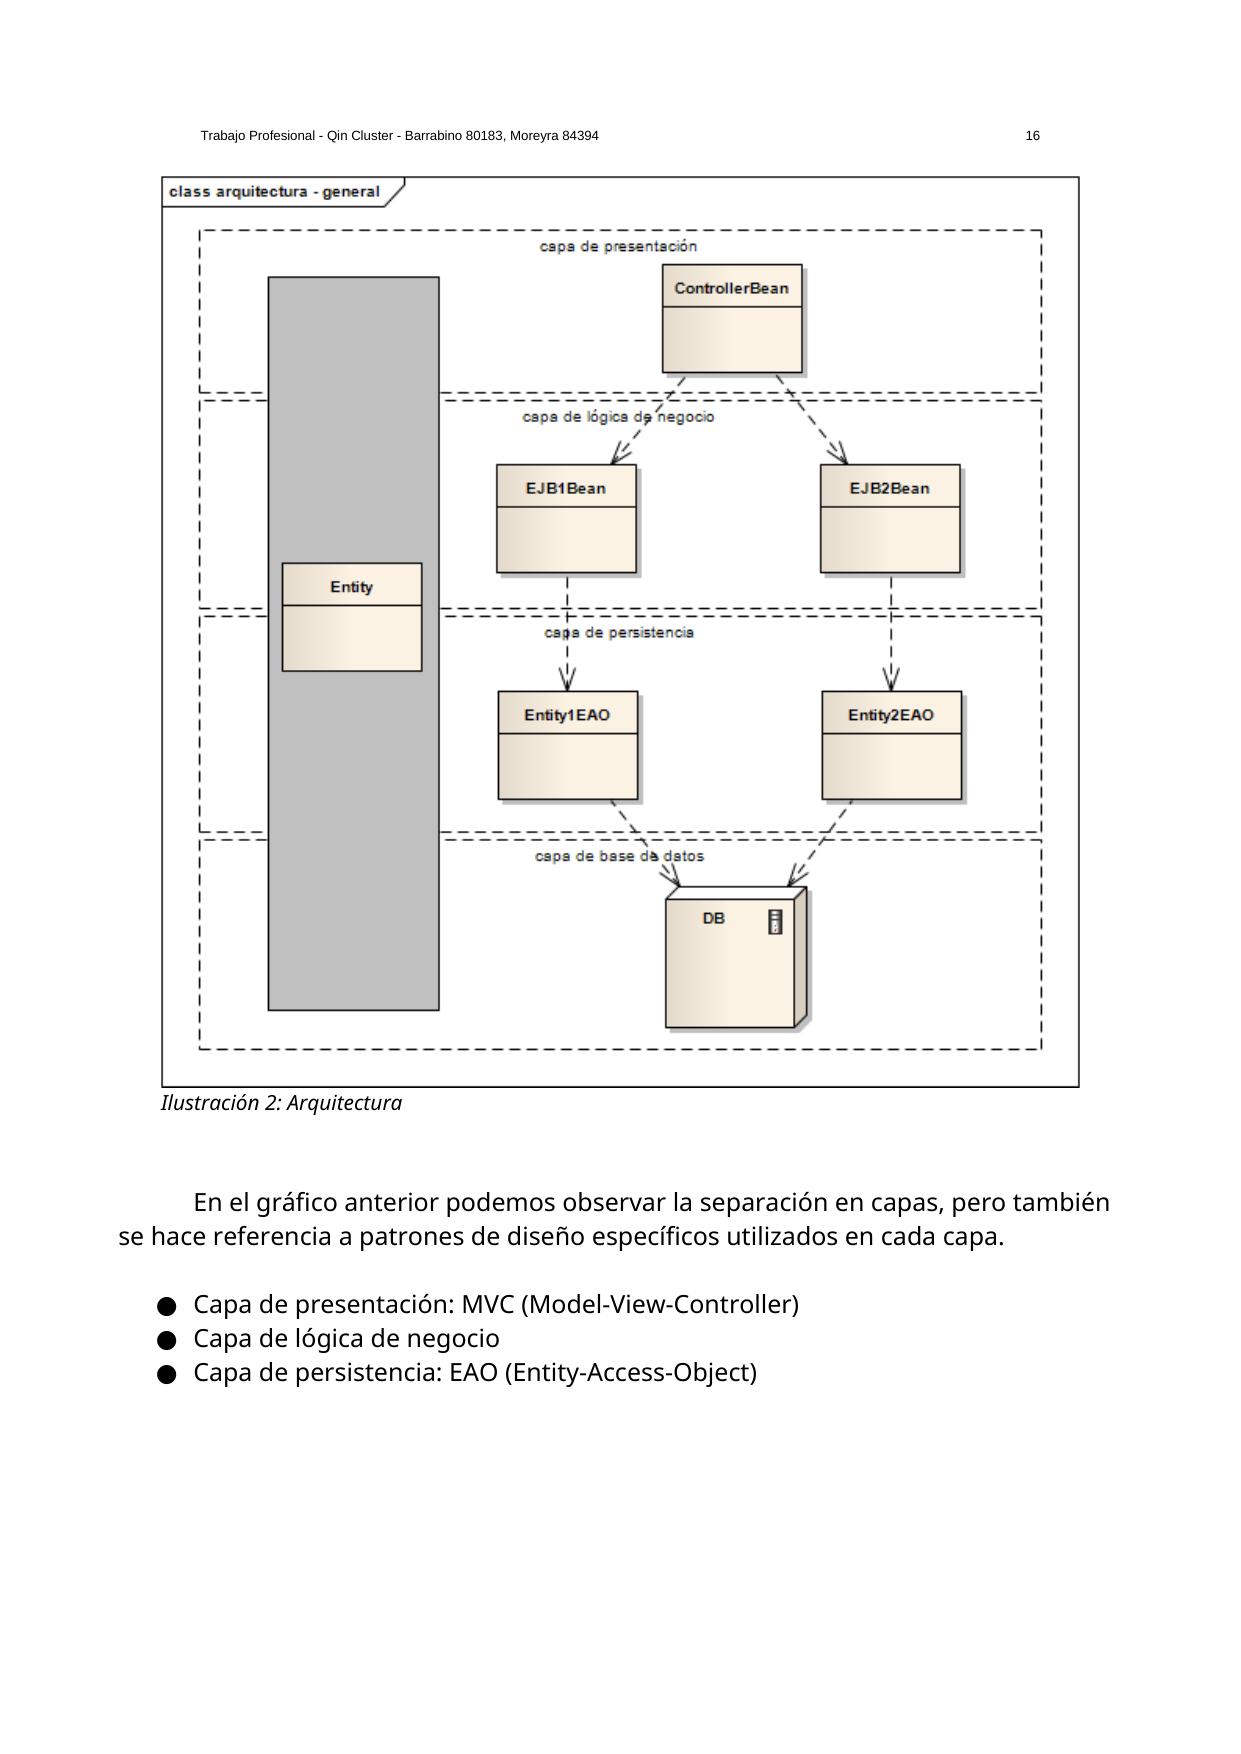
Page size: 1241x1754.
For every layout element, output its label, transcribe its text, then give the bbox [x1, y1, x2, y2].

text En el gráfico anterior podemos observar la separación en capas, pero también se hace referencia a patrones de diseño específicos utilizados en cada capa. [118, 1184, 1122, 1252]
text Ilustración 2: Arquitectura [161, 1088, 1079, 1116]
list Capa de lógica de negocio [177, 1320, 1122, 1354]
picture [161, 175, 1080, 1088]
list Capa de presentación: MVC (Model-View-Controller) [177, 1286, 1122, 1320]
list Capa de persistencia: EAO (Entity-Access-Object) [156, 1354, 1122, 1388]
